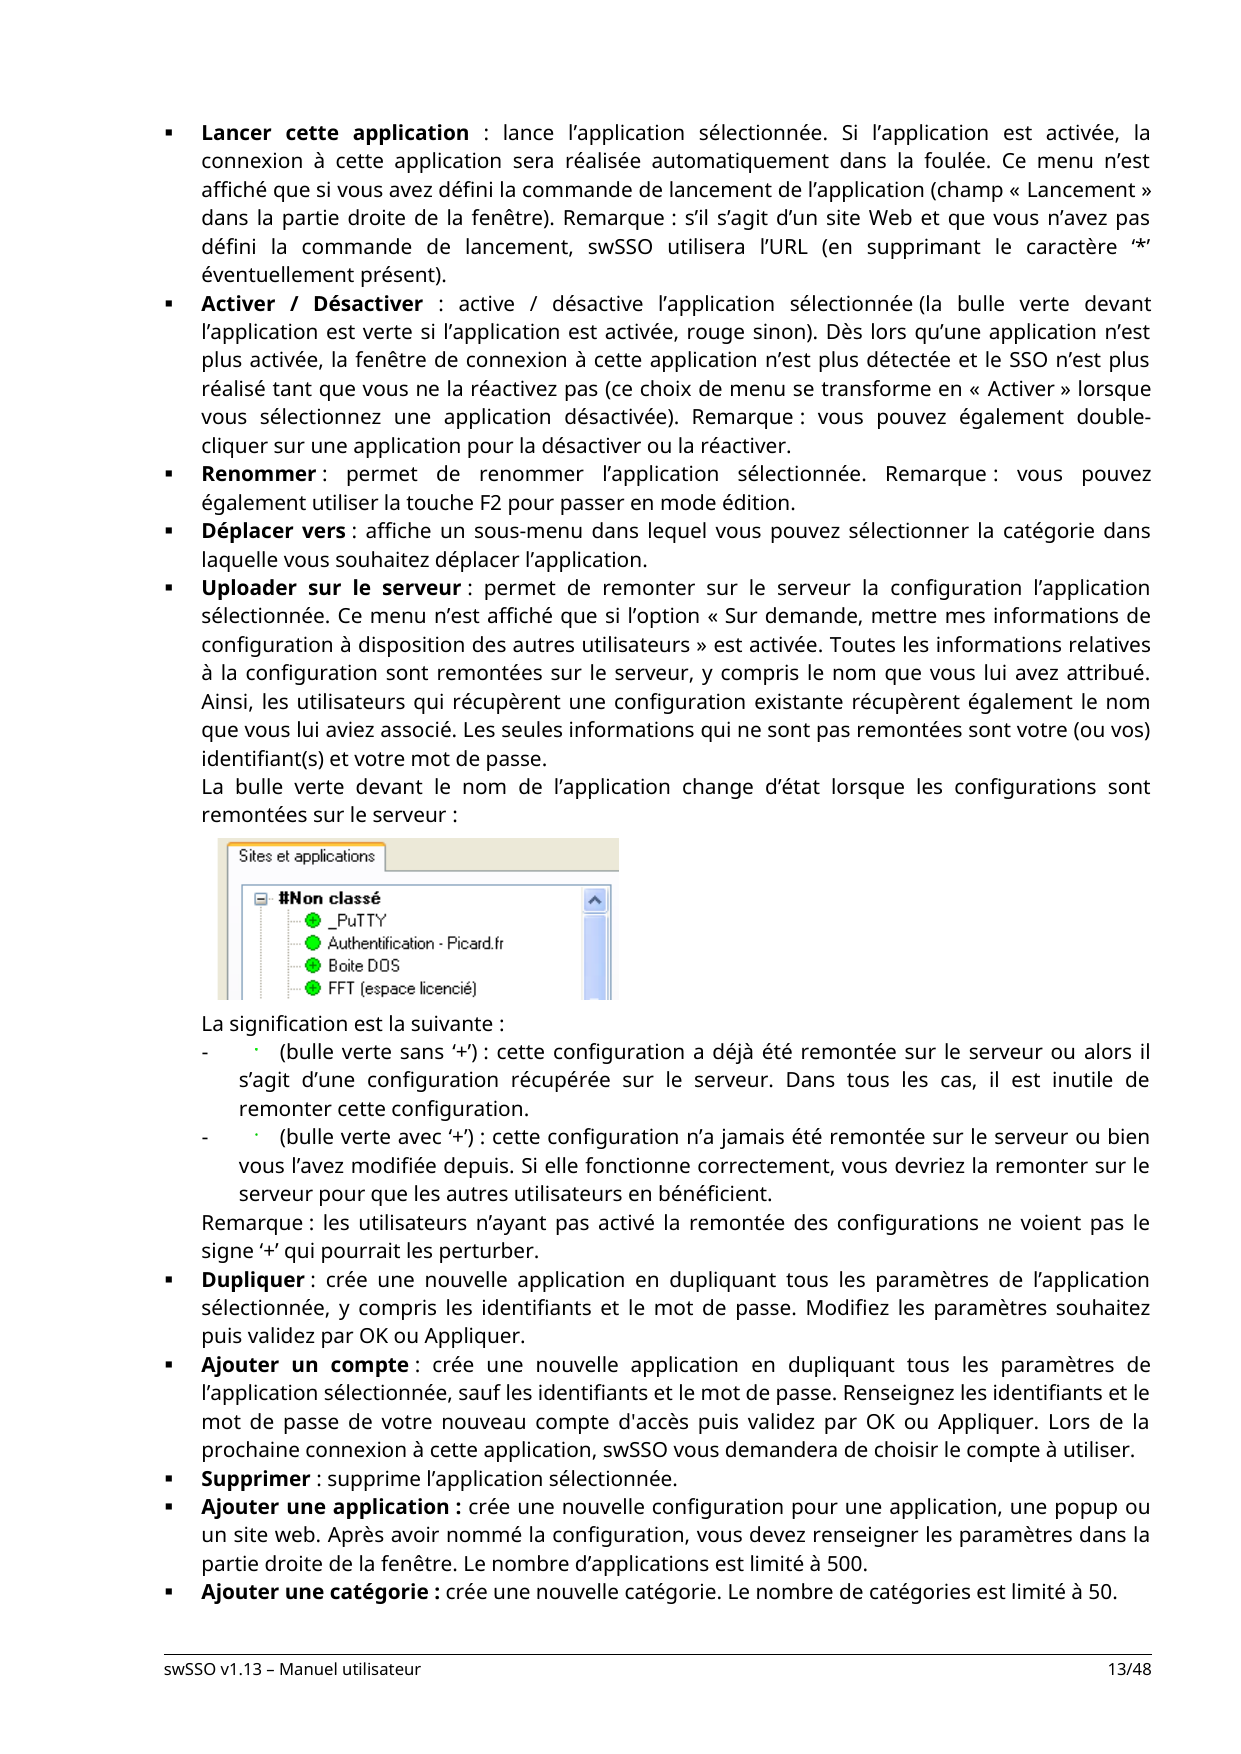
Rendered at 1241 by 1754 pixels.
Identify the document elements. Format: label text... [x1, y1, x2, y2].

list Renommer : permet de renommer l’application sélectionnée. Remarque : vous pouvez également utiliser la touche F2 pour passer en mode édition. [164, 459, 1152, 516]
list Lancer cette application : lance l’application sélectionnée. Si l’application est activée, la connexion à cette application sera réalisée automatiquement dans la foulée. Ce menu n’est affiché que si vous avez défini la commande de lancement de l’application (champ « Lancement » dans la partie droite de la fenêtre). Remarque : s’il s’agit d’un site Web et que vous n’avez pas défini la commande de lancement, swSSO utilisera l’URL (en supprimant le caractère ‘*’ éventuellement présent). [164, 118, 1152, 289]
text La signification est la suivante : [201, 1009, 1152, 1037]
list Dupliquer : crée une nouvelle application en dupliquant tous les paramètres de l’application sélectionnée, y compris les identifiants et le mot de passe. Modifiez les paramètres souhaitez puis validez par OK ou Appliquer. [164, 1265, 1152, 1350]
list Ajouter un compte : crée une nouvelle application en dupliquant tous les paramètres de l’application sélectionnée, sauf les identifiants et le mot de passe. Renseignez les identifiants et le mot de passe de votre nouveau compte d'accès puis validez par OK ou Appliquer. Lors de la prochaine connexion à cette application, swSSO vous demandera de choisir le compte à utiliser. [164, 1350, 1152, 1464]
list (bulle verte sans ‘+’) : cette configuration a déjà été remontée sur le serveur ou alors il s’agit d’une configuration récupérée sur le serveur. Dans tous les cas, il est inutile de remonter cette configuration. [201, 1037, 1152, 1122]
list Ajouter une application : crée une nouvelle configuration pour une application, une popup ou un site web. Après avoir nommé la configuration, vous devez renseigner les paramètres dans la partie droite de la fenêtre. Le nombre d’applications est limité à 500. [164, 1492, 1152, 1577]
text Remarque : les utilisateurs n’ayant pas activé la remontée des configurations ne voient pas le signe ‘+’ qui pourrait les perturber. [201, 1208, 1152, 1265]
list Supprimer : supprime l’application sélectionnée. [164, 1464, 1152, 1492]
list (bulle verte avec ‘+’) : cette configuration n’a jamais été remontée sur le serveur ou bien vous l’avez modifiée depuis. Si elle fonctionne correctement, vous devriez la remonter sur le serveur pour que les autres utilisateurs en bénéficient. [201, 1122, 1152, 1208]
text La bulle verte devant le nom de l’application change d’état lorsque les configurations sont remontées sur le serveur : [201, 772, 1152, 829]
list Uploader sur le serveur : permet de remonter sur le serveur la configuration l’application sélectionnée. Ce menu n’est affiché que si l’option « Sur demande, mettre mes informations de configuration à disposition des autres utilisateurs » est activée. Toutes les informations relatives à la configuration sont remontées sur le serveur, y compris le nom que vous lui avez attribué. Ainsi, les utilisateurs qui récupèrent une configuration existante récupèrent également le nom que vous lui aviez associé. Les seules informations qui ne sont pas remontées sont votre (ou vos) identifiant(s) et votre mot de passe. [164, 573, 1152, 772]
list Activer / Désactiver : active / désactive l’application sélectionnée (la bulle verte devant l’application est verte si l’application est activée, rouge sinon). Dès lors qu’une application n’est plus activée, la fenêtre de connexion à cette application n’est plus détectée et le SSO n’est plus réalisé tant que vous ne la réactivez pas (ce choix de menu se transforme en « Activer » lorsque vous sélectionnez une application désactivée). Remarque : vous pouvez également double-cliquer sur une application pour la désactiver ou la réactiver. [164, 289, 1152, 459]
list Déplacer vers : affiche un sous-menu dans lequel vous pouvez sélectionner la catégorie dans laquelle vous souhaitez déplacer l’application. [164, 516, 1152, 573]
list Ajouter une catégorie : crée une nouvelle catégorie. Le nombre de catégories est limité à 50. [164, 1577, 1152, 1606]
picture [217, 838, 619, 1000]
